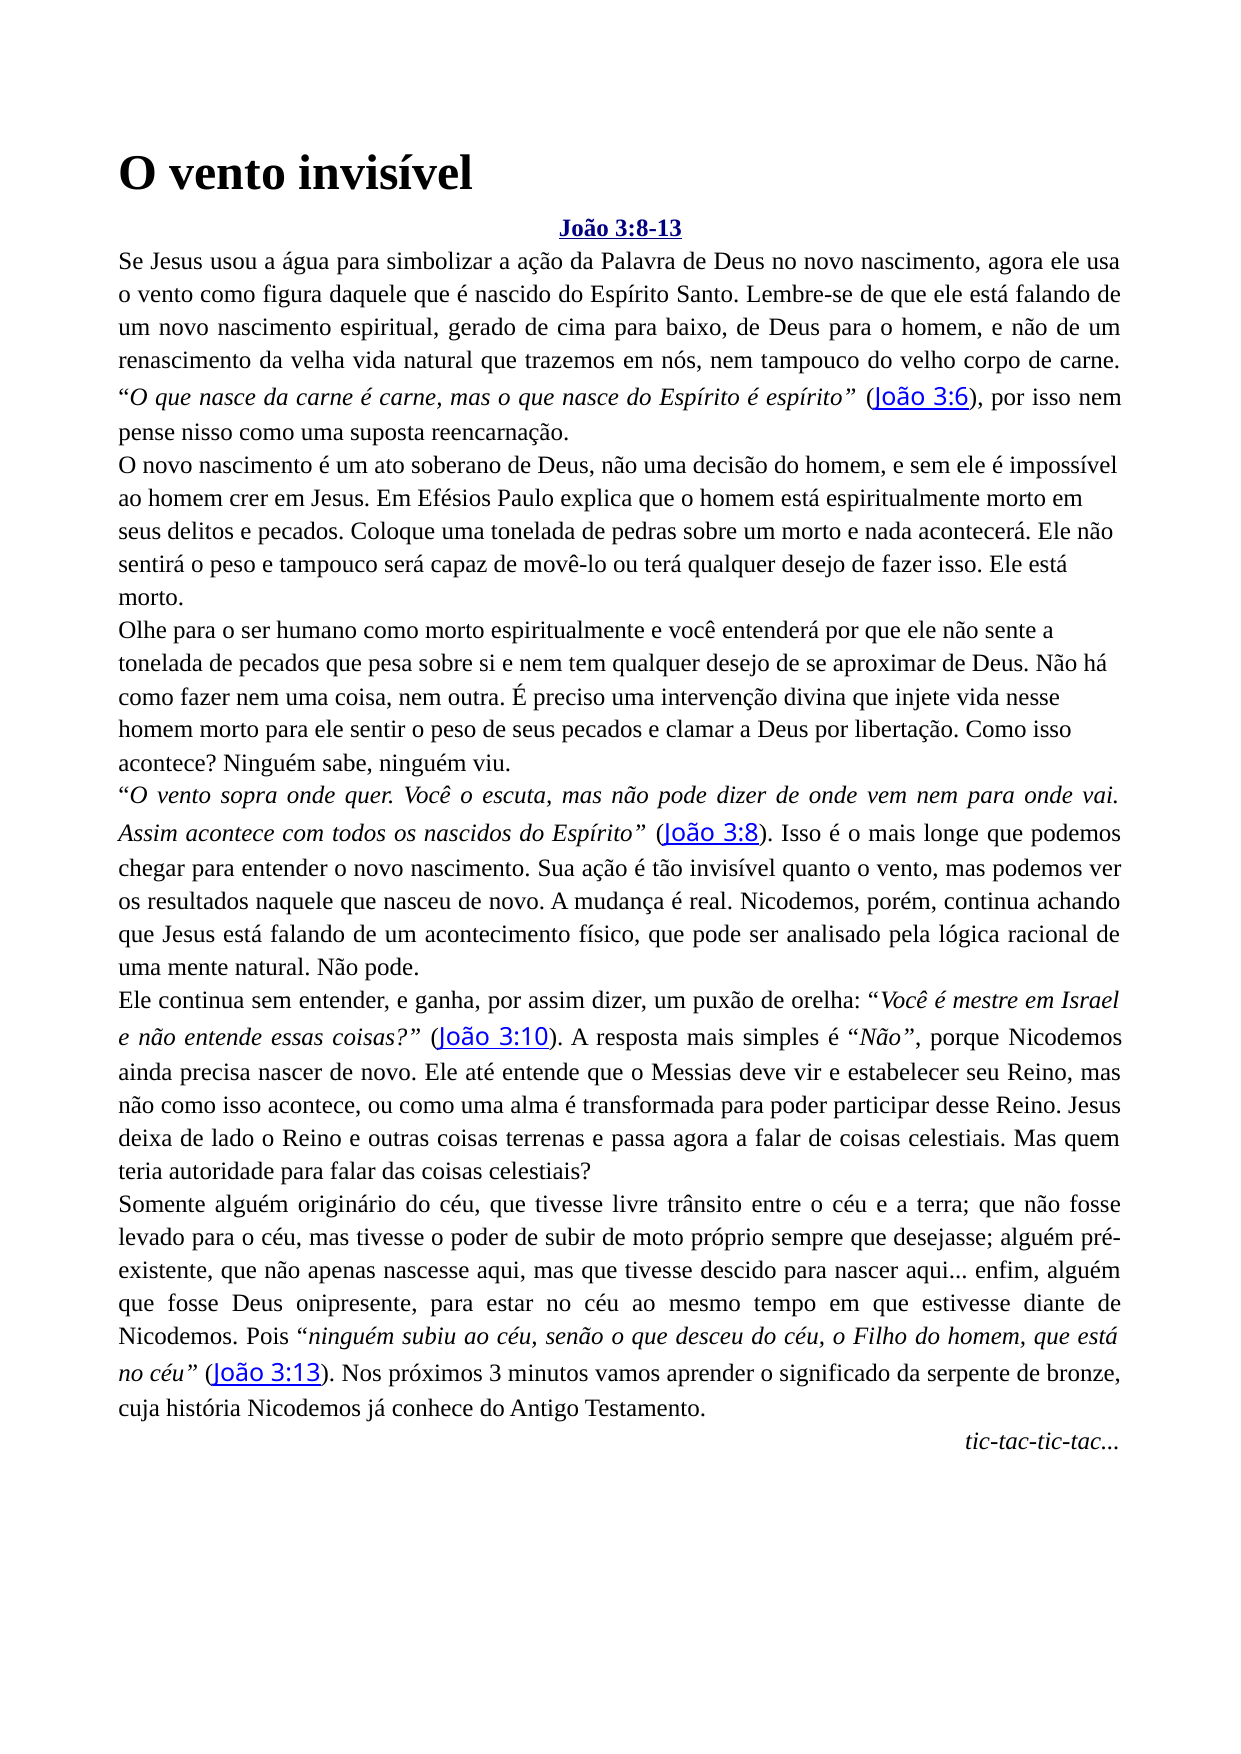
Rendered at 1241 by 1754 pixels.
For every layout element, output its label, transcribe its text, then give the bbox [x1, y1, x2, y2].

text João 3:8-13 [118, 213, 1122, 242]
text Somente alguém originário do céu, que tivesse livre trânsito entre o céu e a terra; que não fosse levado para o céu, mas tivesse o poder de subir de moto próprio sempre que desejasse; alguém pré-existente, que não apenas nascesse aqui, mas que tivesse descido para nascer aqui... enfim, alguém que fosse Deus onipresente, para estar no céu ao mesmo tempo em que estivesse diante de Nicodemos. Pois “ninguém subiu ao céu, senão o que desceu do céu, o Filho do homem, que está no céu” (João 3:13). Nos próximos 3 minutos vamos aprender o significado da serpente de bronze, cuja história Nicodemos já conhece do Antigo Testamento. [118, 1189, 1122, 1422]
subtitle O vento invisível [118, 143, 1122, 201]
text tic-tac-tic-tac... [118, 1426, 1122, 1455]
text “O vento sopra onde quer. Você o escuta, mas não pode dizer de onde vem nem para onde vai. Assim acontece com todos os nascidos do Espírito” (João 3:8). Isso é o mais longe que podemos chegar para entender o novo nascimento. Sua ação é tão invisível quanto o vento, mas podemos ver os resultados naquele que nasceu de novo. A mudança é real. Nicodemos, porém, continua achando que Jesus está falando de um acontecimento físico, que pode ser analisado pela lógica racional de uma mente natural. Não pode. [118, 781, 1122, 981]
text O novo nascimento é um ato soberano de Deus, não uma decisão do homem, e sem ele é impossível ao homem crer em Jesus. Em Efésios Paulo explica que o homem está espiritualmente morto em seus delitos e pecados. Coloque uma tonelada de pedras sobre um morto e nada acontecerá. Ele não sentirá o peso e tampouco será capaz de movê-lo ou terá qualquer desejo de fazer isso. Ele está morto. [118, 450, 1122, 611]
text Ele continua sem entender, e ganha, por assim dizer, um puxão de orelha: “Você é mestre em Israel e não entende essas coisas?” (João 3:10). A resposta mais simples é “Não”, porque Nicodemos ainda precisa nascer de novo. Ele até entende que o Messias deve vir e estabelecer seu Reino, mas não como isso acontece, ou como uma alma é transformada para poder participar desse Reino. Jesus deixa de lado o Reino e outras coisas terrenas e passa agora a falar de coisas celestiais. Mas quem teria autoridade para falar das coisas celestiais? [118, 985, 1122, 1185]
text Se Jesus usou a água para simbolizar a ação da Palavra de Deus no novo nascimento, agora ele usa o vento como figura daquele que é nascido do Espírito Santo. Lembre-se de que ele está falando de um novo nascimento espiritual, gerado de cima para baixo, de Deus para o homem, e não de um renascimento da velha vida natural que trazemos em nós, nem tampouco do velho corpo de carne. “O que nasce da carne é carne, mas o que nasce do Espírito é espírito” (João 3:6), por isso nem pense nisso como uma suposta reencarnação. [118, 246, 1122, 446]
text Olhe para o ser humano como morto espiritualmente e você entenderá por que ele não sente a tonelada de pecados que pesa sobre si e nem tem qualquer desejo de se aproximar de Deus. Não há como fazer nem uma coisa, nem outra. É preciso uma intervenção divina que injete vida nesse homem morto para ele sentir o peso de seus pecados e clamar a Deus por libertação. Como isso acontece? Ninguém sabe, ninguém viu. [118, 616, 1122, 776]
